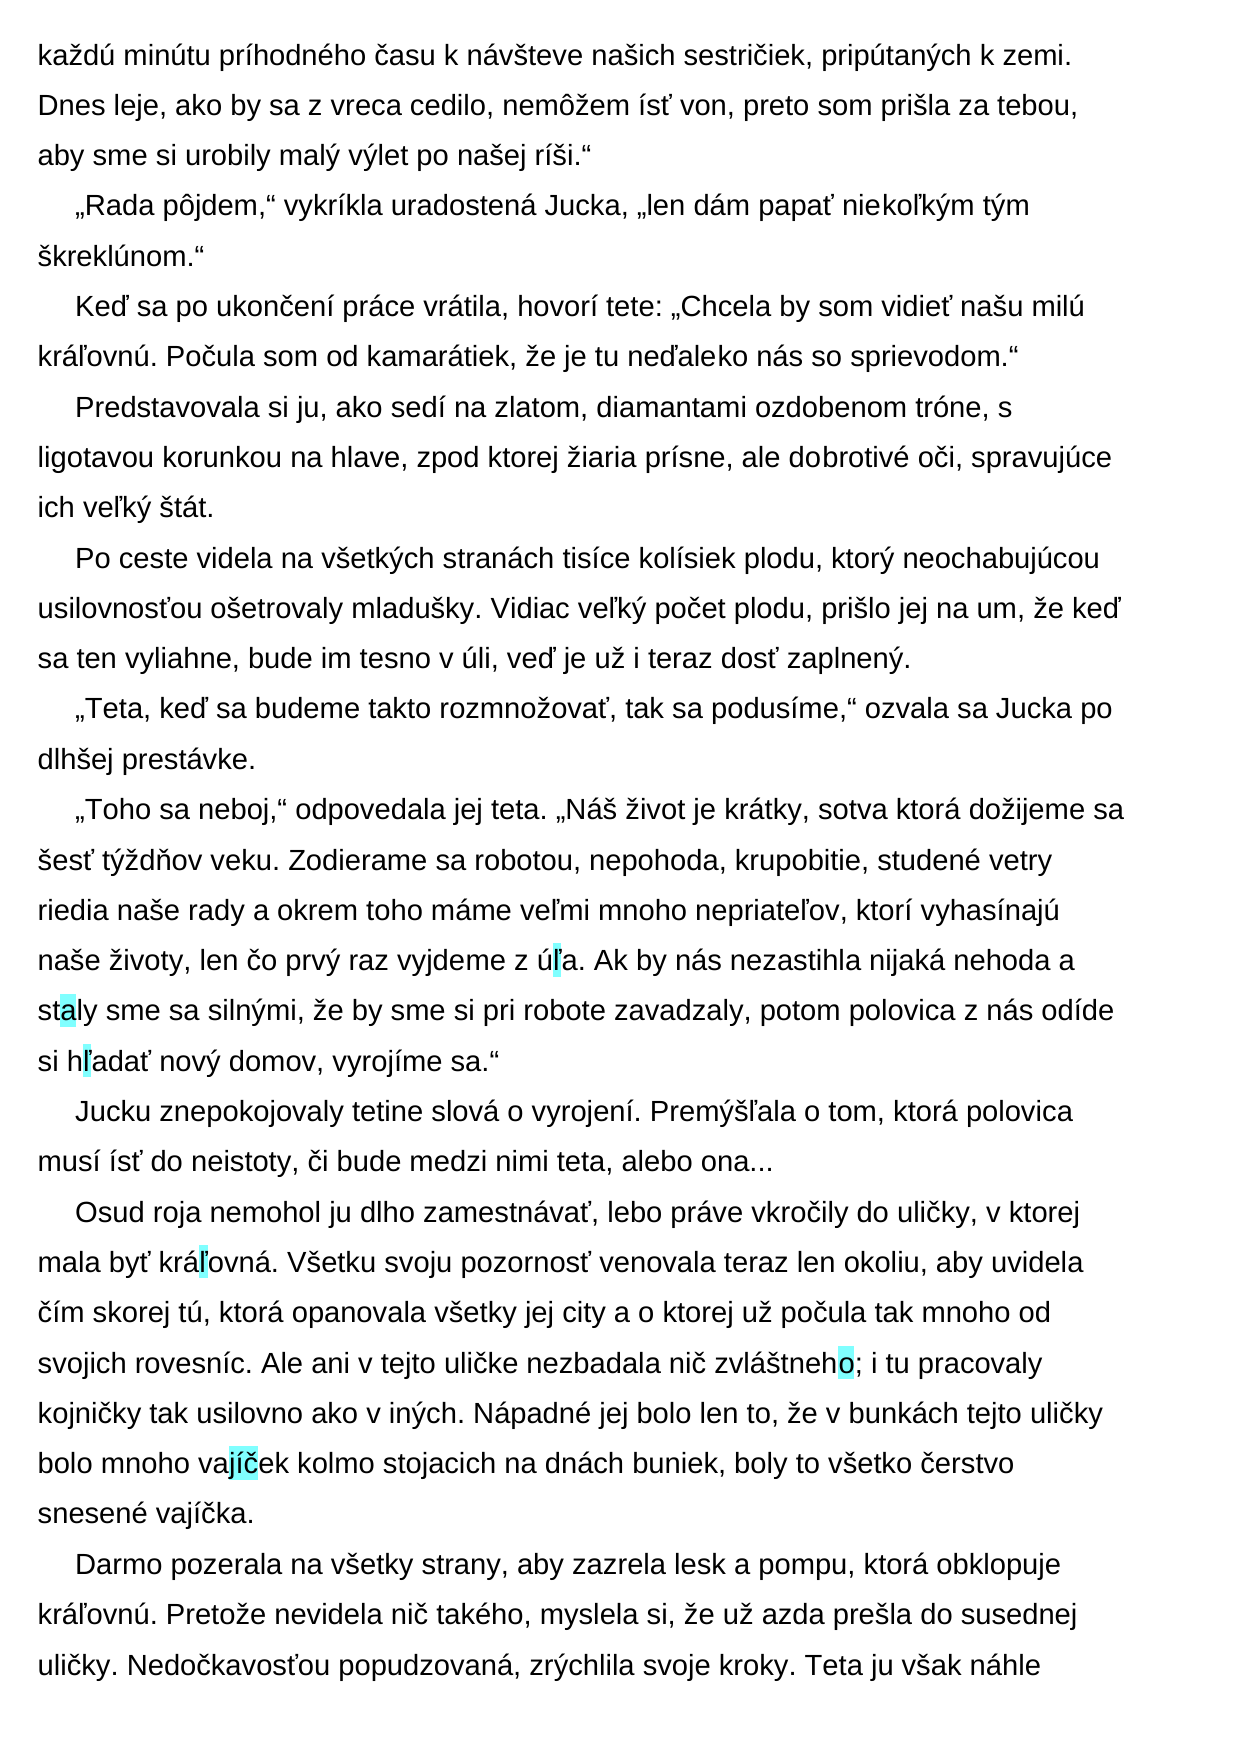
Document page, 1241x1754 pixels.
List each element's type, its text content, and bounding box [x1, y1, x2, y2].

text každú minútu príhodného času k návšteve našich sestričiek, pripútaných k zemi. Dnes leje, ako by sa z vreca cedilo, nemôžem ísť von, preto som prišla za tebou, aby sme si urobily malý výlet po našej ríši.“ [37, 37, 1130, 172]
text Predstavovala si ju, ako sedí na zlatom, diamantami ozdobenom tróne, s ligotavou korunkou na hlave, zpod ktorej žiaria prísne, ale do­brotivé oči, spravujúce ich veľký štát. [37, 390, 1130, 524]
text „Rada pôjdem,“ vykríkla uradostená Jucka, „len dám papať nie­koľkým tým škreklúnom.“ [37, 188, 1130, 272]
text Keď sa po ukončení práce vrátila, hovorí tete: „Chcela by som vidieť našu milú kráľovnú. Počula som od kamarátiek, že je tu neďale­ko nás so sprievodom.“ [37, 289, 1130, 373]
text Jucku znepokojovaly tetine slová o vyrojení. Premýšľala o tom, ktorá polovica musí ísť do neistoty, či bude medzi nimi teta, alebo ona... [37, 1094, 1130, 1178]
text Osud roja nemohol ju dlho zamestnávať, lebo práve vkročily do uličky, v ktorej mala byť kráľovná. Všetku svoju pozornosť venovala teraz len okoliu, aby uvidela čím skorej tú, ktorá opanovala všetky jej city a o ktorej už počula tak mnoho od svojich rovesníc. Ale ani v tejto uličke nezbadala nič zvláštneho; i tu pracovaly kojničky tak usilovno ako v iných. Nápadné jej bolo len to, že v bunkách tejto uličky bolo mno­ho vajíček kolmo stojacich na dnách buniek, boly to všetko čerstvo snesené vajíčka. [37, 1195, 1130, 1530]
text Po ceste videla na všetkých stranách tisíce kolísiek plodu, ktorý neochabujúcou usilovnosťou ošetrovaly mladušky. Vidiac veľký počet plodu, prišlo jej na um, že keď sa ten vyliahne, bude im tesno v úli, veď je už i teraz dosť zaplnený. [37, 541, 1130, 675]
text Darmo pozerala na všetky strany, aby zazrela lesk a pompu, ktorá obklopuje kráľovnú. Pretože nevidela nič takého, myslela si, že už azda prešla do susednej uličky. Nedočkavosťou popudzovaná, zrýchlila svoje kroky. Teta ju však náhle [37, 1547, 1130, 1681]
text „Teta, keď sa budeme takto rozmnožovať, tak sa podusíme,“ ozvala sa Jucka po dlhšej prestávke. [37, 692, 1130, 775]
text „Toho sa neboj,“ odpovedala jej teta. „Náš život je krátky, sotva ktorá dožijeme sa šesť týždňov veku. Zodierame sa robotou, nepohoda, krupobitie, studené vetry riedia naše rady a okrem toho máme veľmi mnoho nepriateľov, ktorí vyhasínajú naše životy, len čo prvý raz vyjde­me z úľa. Ak by nás nezastihla nijaká nehoda a staly sme sa silnými, že by sme si pri robote zavadzaly, potom polovica z nás odíde si hľadať nový domov, vyrojíme sa.“ [37, 792, 1130, 1077]
